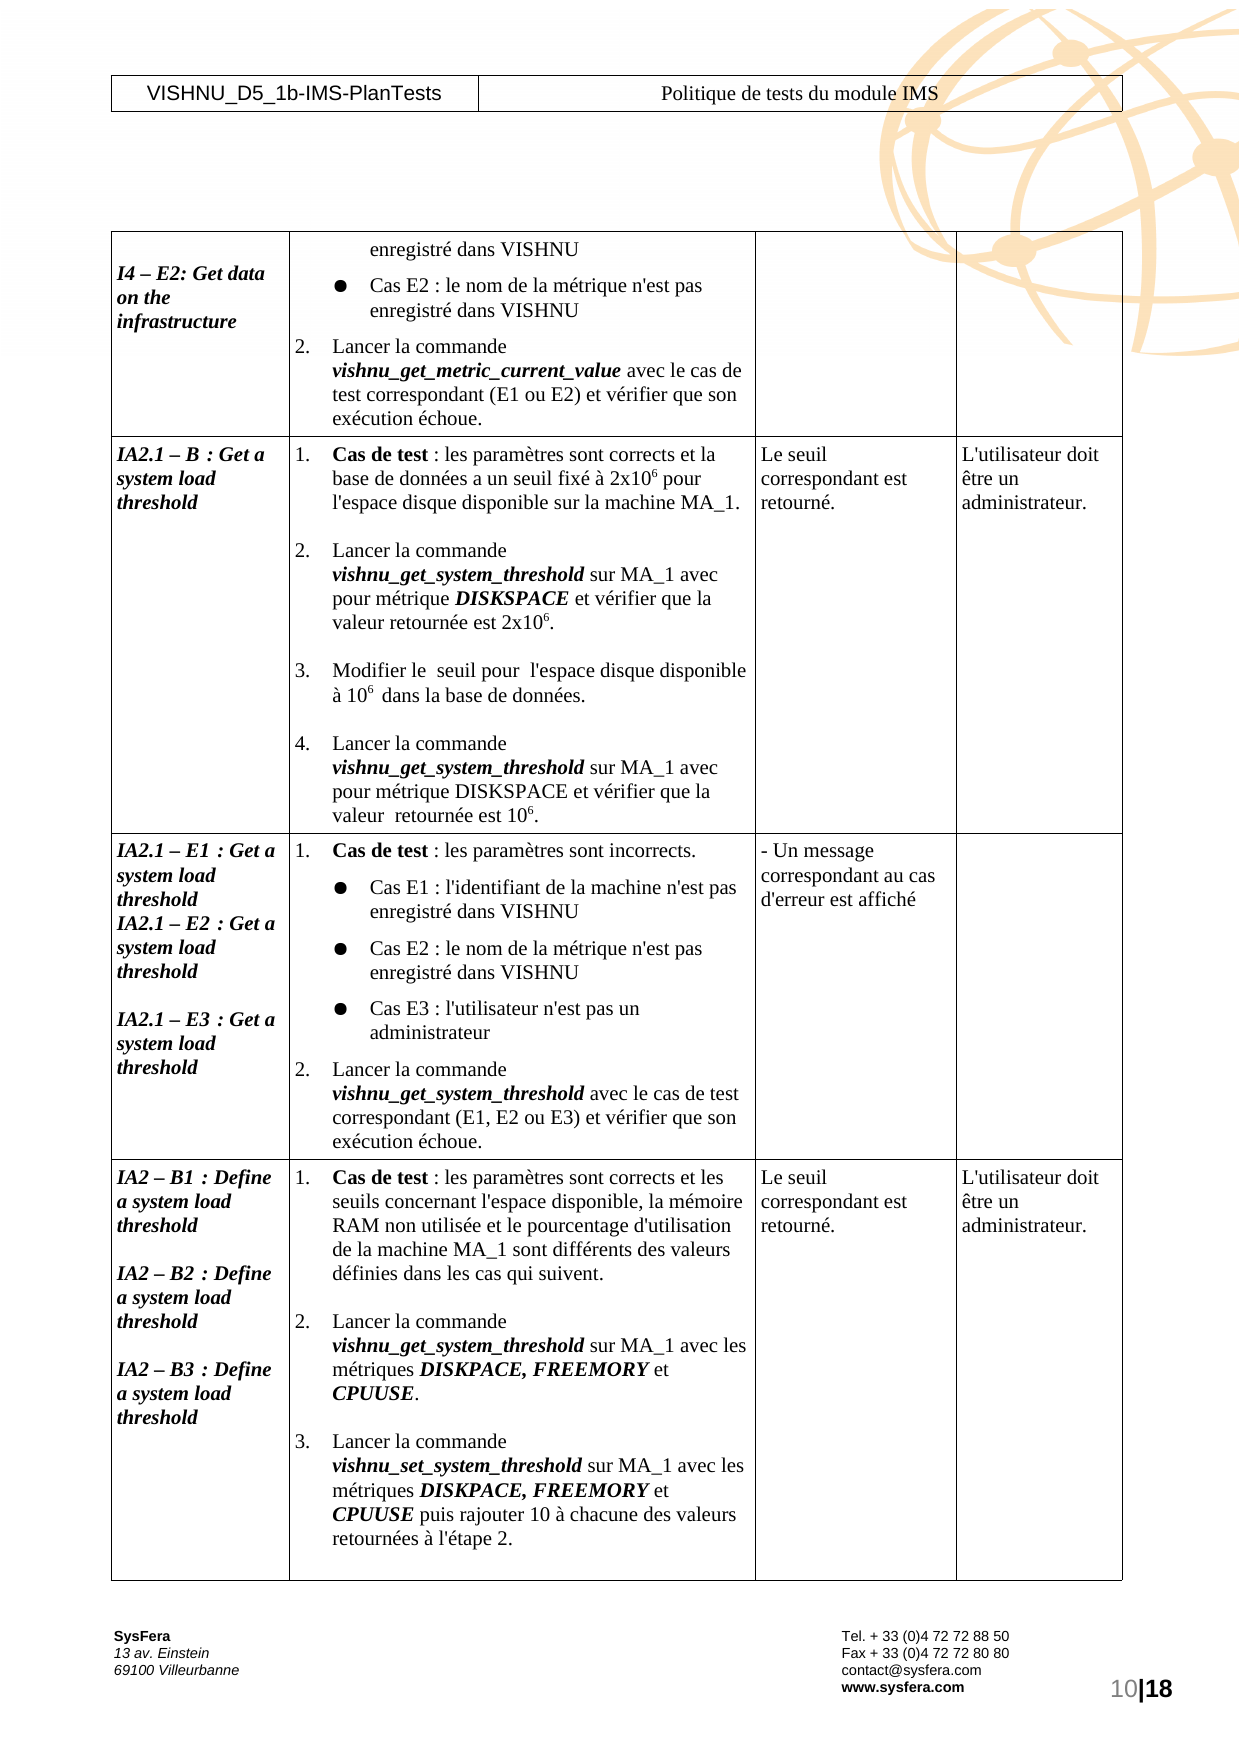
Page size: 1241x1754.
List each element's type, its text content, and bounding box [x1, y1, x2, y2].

table_cell Cas de test : les paramètres sont corrects et la base de données a un seuil fixé à 2x106 pour l'espace disque disponible sur la machine MA_1. Lancer la commande vishnu_get_system_threshold sur MA_1 avec pour métrique DISKSPACE et vérifier que la valeur retournée est 2x106. Modifier le seuil pour l'espace disque disponible à 106 dans la base de données. Lancer la commande vishnu_get_system_threshold sur MA_1 avec pour métrique DISKSPACE et vérifier que la valeur retournée est 106. [290, 437, 755, 833]
table_cell Cas de test : les paramètres sont incorrects. Cas E1 : l'identifiant de la machine n'est pas enregistré dans VISHNU Cas E2 : le nom de la métrique n'est pas enregistré dans VISHNU Lancer la commande vishnu_get_metric_current_value avec le cas de test correspondant (E1 ou E2) et vérifier que son exécution échoue. [290, 357, 755, 436]
table_cell IA2 – B1 : Define a system load threshold IA2 – B2 : Define a system load threshold IA2 – B3 : Define a system load threshold [112, 1160, 289, 1579]
picture [957, 232, 1122, 356]
picture [290, 232, 755, 356]
table_cell [957, 834, 1122, 1159]
table_cell IA2.1 – B : Get a system load threshold [112, 437, 289, 833]
table_cell L'utilisateur doit être un administrateur. [957, 437, 1122, 833]
table_cell Le seuil correspondant est retourné. [756, 437, 956, 833]
table_cell Cas de test : les paramètres sont incorrects. Cas E1 : l'identifiant de la machine n'est pas enregistré dans VISHNU Cas E2 : le nom de la métrique n'est pas enregistré dans VISHNU Cas E3 : l'utilisateur n'est pas un administrateur Lancer la commande vishnu_get_system_threshold avec le cas de test correspondant (E1, E2 ou E3) et vérifier que son exécution échoue. [290, 834, 755, 1159]
picture [112, 232, 289, 356]
table_cell L'utilisateur doit être un administrateur. [957, 1160, 1122, 1579]
table_cell [957, 357, 1122, 436]
table_cell IA2.1 – E1 : Get a system load threshold IA2.1 – E2 : Get a system load threshold IA2.1 – E3 : Get a system load threshold [112, 834, 289, 1159]
table_cell - Un message correspondant au cas d'erreur est affiché [756, 834, 956, 1159]
table_cell Le seuil correspondant est retourné. [756, 1160, 956, 1579]
table_cell I4 – E1: Get data on the infrastructure I4 – E2: Get data on the infrastructure [112, 357, 289, 436]
table_cell [756, 357, 956, 436]
table_cell Cas de test : les paramètres sont corrects et les seuils concernant l'espace disponible, la mémoire RAM non utilisée et le pourcentage d'utilisation de la machine MA_1 sont différents des valeurs définies dans les cas qui suivent. Lancer la commande vishnu_get_system_threshold sur MA_1 avec les métriques DISKPACE, FREEMORY et CPUUSE. Lancer la commande vishnu_set_system_threshold sur MA_1 avec les métriques DISKPACE, FREEMORY et CPUUSE puis rajouter 10 à chacune des valeurs retournées à l'étape 2. Lancer la commande vishnu_get_system_threshold sur MA_1 avec les métriques DISKPACE, FREEMORY et CPUUSE et vérifier que les modifications précedents ont été prises en compte. [290, 1160, 755, 1579]
picture [1, 9, 1239, 356]
picture [756, 232, 956, 356]
